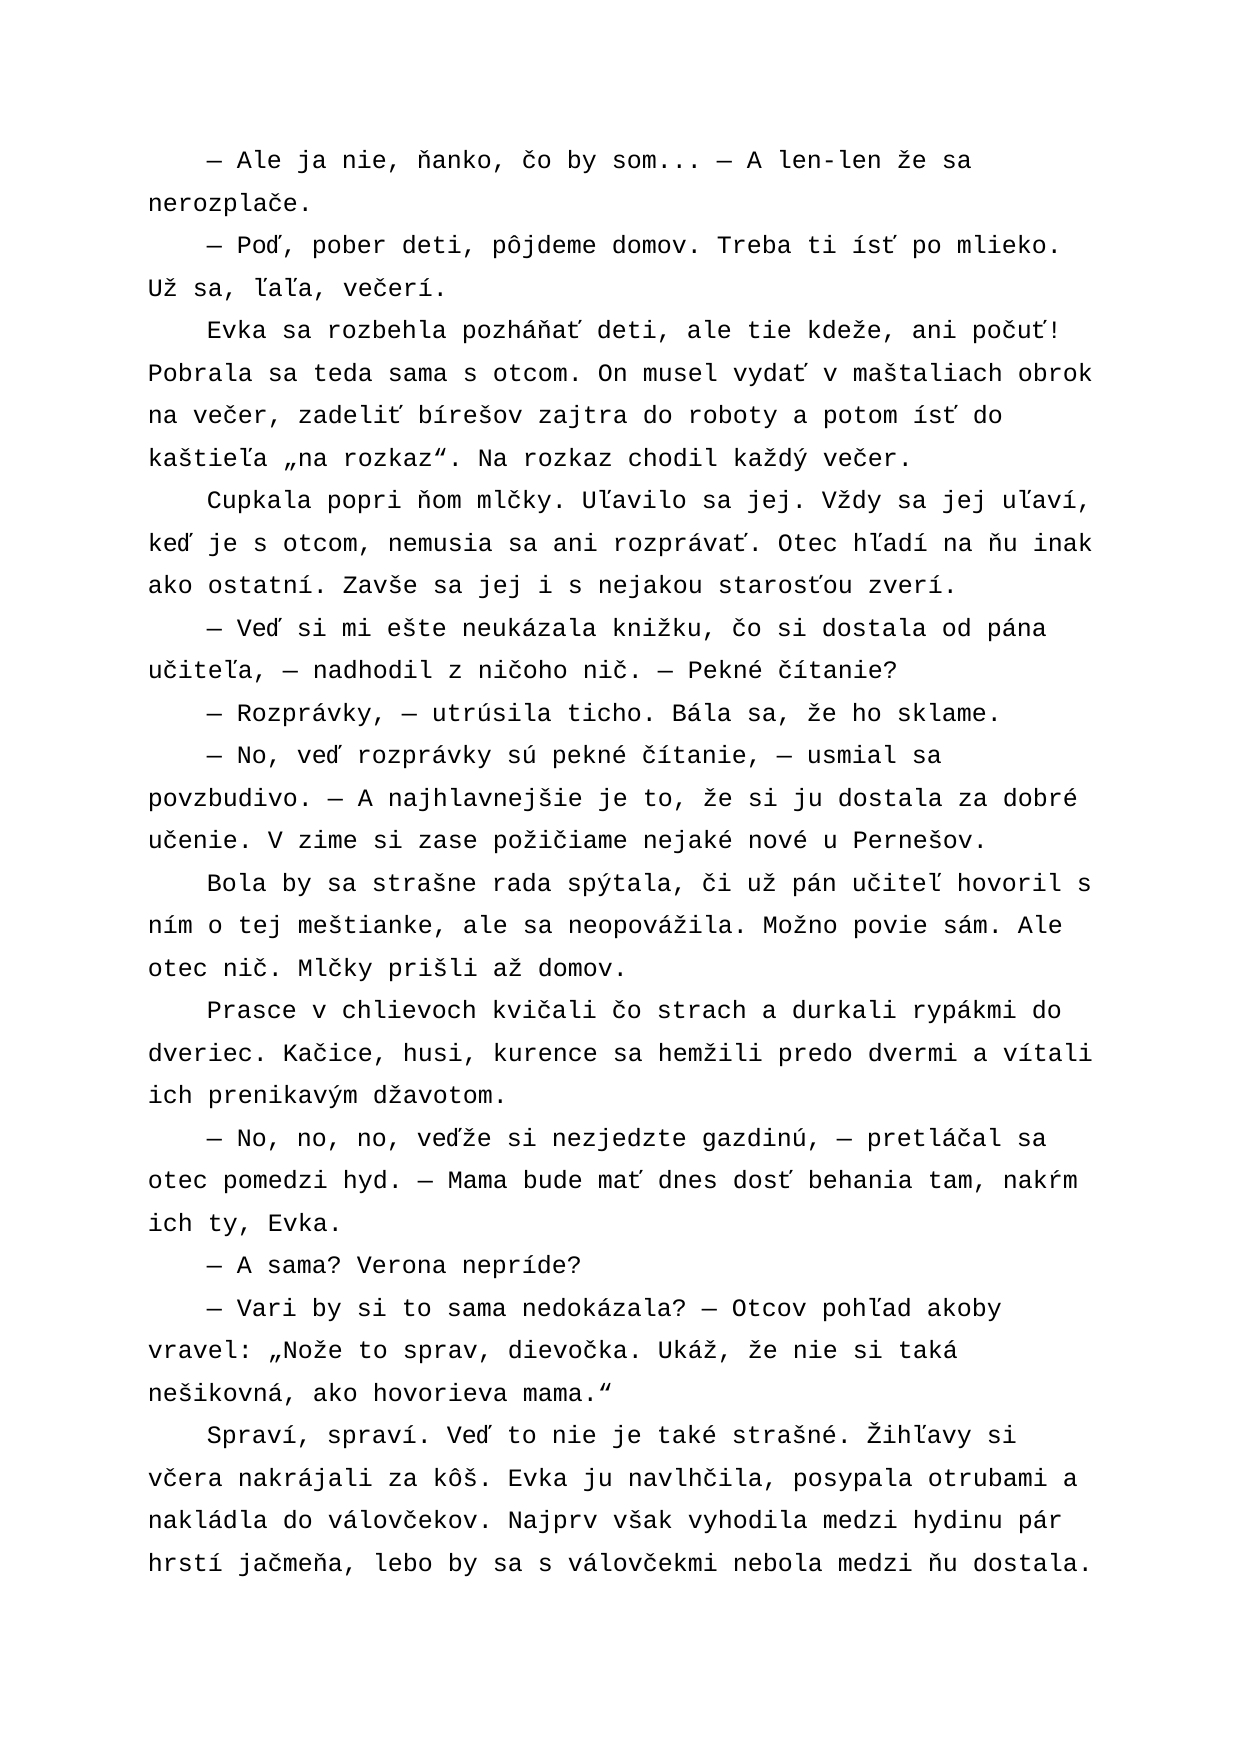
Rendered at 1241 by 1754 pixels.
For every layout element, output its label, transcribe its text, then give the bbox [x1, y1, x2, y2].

text Evka sa rozbehla pozháňať deti, ale tie kdeže, ani počuť! Pobrala sa teda sama s otcom. On musel vydať v maštaliach obrok na večer, zadeliť bírešov zajtra do roboty a potom ísť do kaštieľa „na rozkaz“. Na rozkaz chodil každý večer. [148, 318, 1093, 473]
text — Rozprávky, — utrúsila ticho. Bála sa, že ho sklame. [148, 700, 1093, 728]
text — Veď si mi ešte neukázala knižku, čo si dostala od pána učiteľa, — nadhodil z ničoho nič. — Pekné čítanie? [148, 615, 1093, 686]
text — No, veď rozprávky sú pekné čítanie, — usmial sa povzbudivo. — A najhlavnejšie je to, že si ju dostala za dobré učenie. V zime si zase požičiame nejaké nové u Pernešov. [148, 743, 1093, 856]
text Prasce v chlievoch kvičali čo strach a durkali rypákmi do dveriec. Kačice, husi, kurence sa hemžili predo dvermi a vítali ich prenikavým džavotom. [148, 998, 1093, 1111]
text Spraví, spraví. Veď to nie je také strašné. Žihľavy si včera nakrájali za kôš. Evka ju navlhčila, posypala otrubami a nakládla do válovčekov. Najprv však vyhodila medzi hydinu pár hrstí jačmeňa, lebo by sa s válovčekmi nebola medzi ňu dostala. [148, 1423, 1093, 1578]
text Cupkala popri ňom mlčky. Uľavilo sa jej. Vždy sa jej uľaví, keď je s otcom, nemusia sa ani rozprávať. Otec hľadí na ňu inak ako ostatní. Zavše sa jej i s nejakou starosťou zverí. [148, 488, 1093, 601]
text Bola by sa strašne rada spýtala, či už pán učiteľ hovoril s ním o tej meštianke, ale sa neopovážila. Možno povie sám. Ale otec nič. Mlčky prišli až domov. [148, 870, 1093, 983]
text — Poď, pober deti, pôjdeme domov. Treba ti ísť po mlieko. Už sa, ľaľa, večerí. [148, 233, 1093, 303]
text — A sama? Verona nepríde? [148, 1253, 1093, 1281]
text — No, no, no, veďže si nezjedzte gazdinú, — pretláčal sa otec pomedzi hyd. — Mama bude mať dnes dosť behania tam, nakŕm ich ty, Evka. [148, 1125, 1093, 1238]
text — Ale ja nie, ňanko, čo by som... — A len-len že sa nerozplače. [148, 148, 1093, 218]
text — Vari by si to sama nedokázala? — Otcov pohľad akoby vravel: „Nože to sprav, dievočka. Ukáž, že nie si taká nešikovná, ako hovorieva mama.“ [148, 1295, 1093, 1408]
